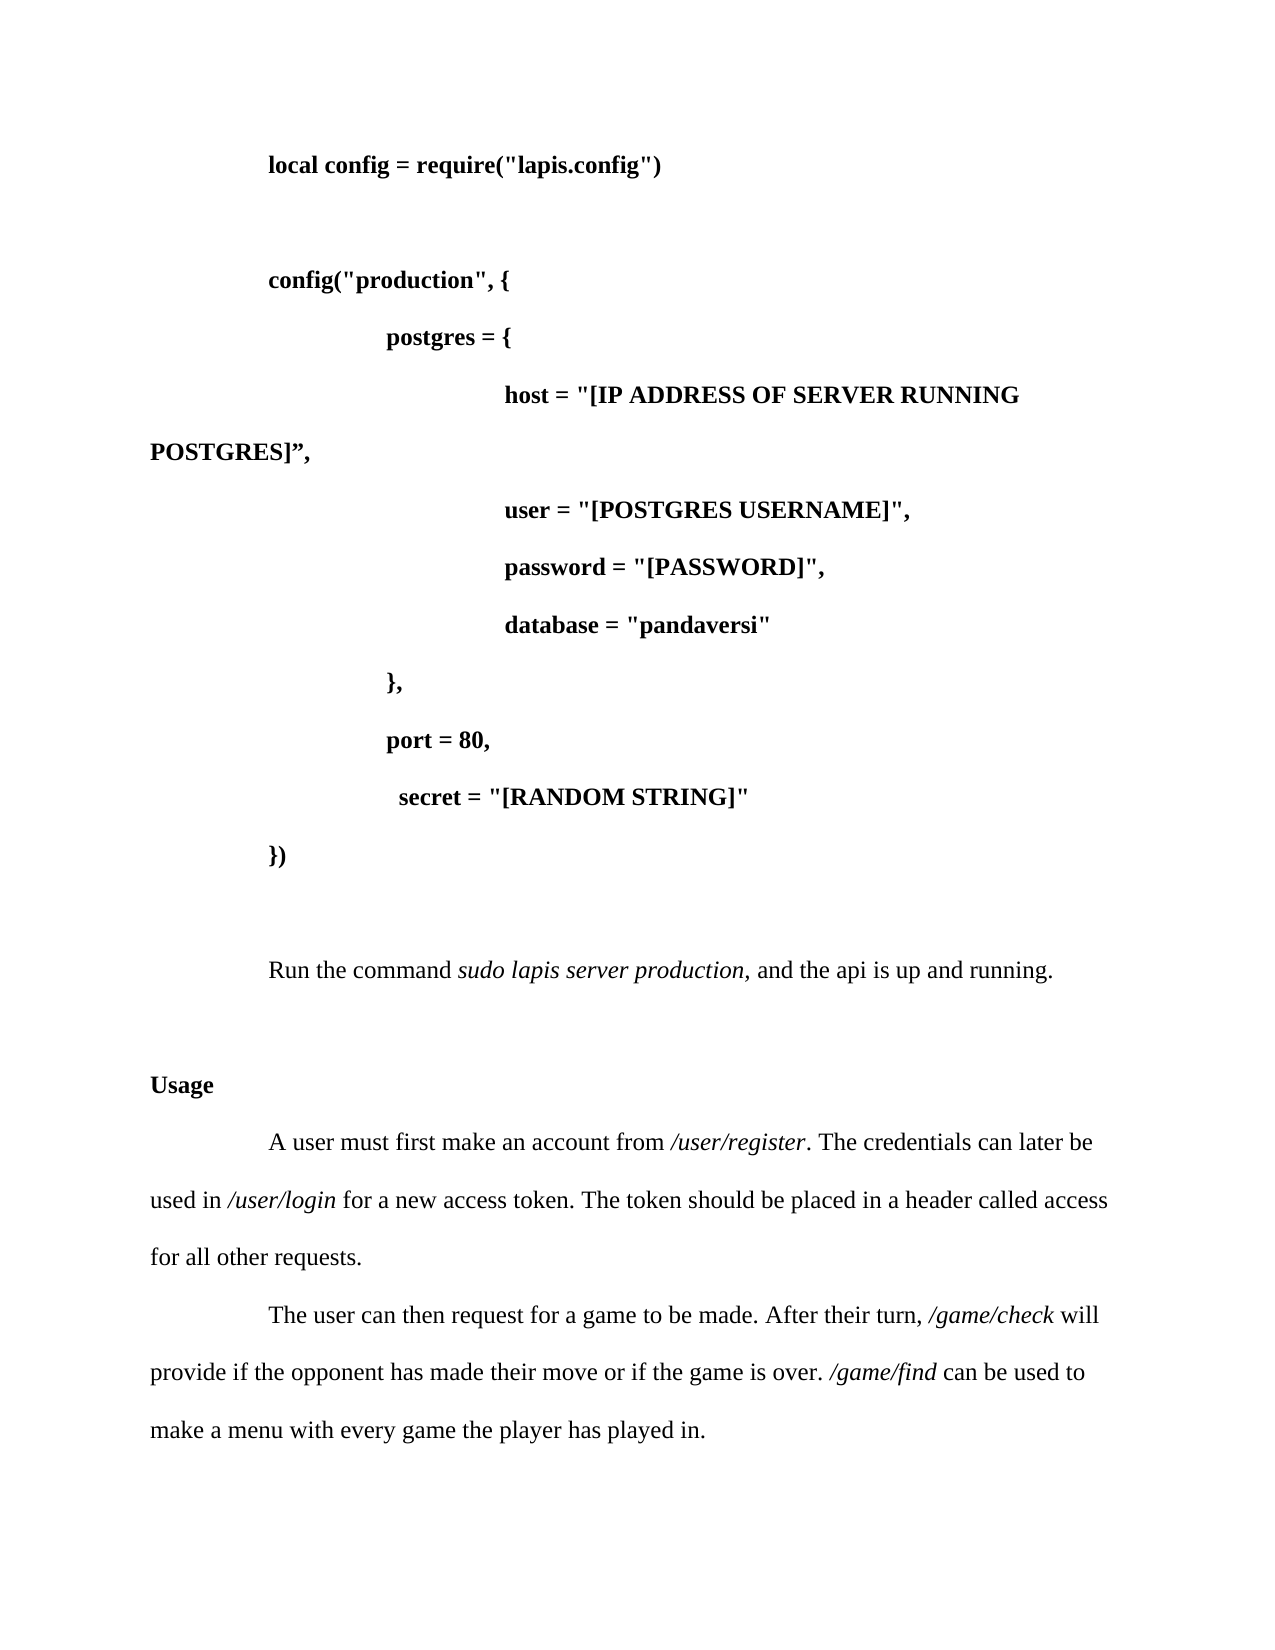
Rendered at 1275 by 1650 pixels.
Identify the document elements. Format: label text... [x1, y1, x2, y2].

text database = "pandaversi" [150, 610, 1125, 639]
text }) [150, 840, 1125, 869]
text A user must first make an account from /user/register. The credentials can later be used in /user/login for a new access token. The token should be placed in a header called access for all other requests. [150, 1127, 1125, 1271]
text }, [150, 667, 1125, 696]
text The user can then request for a game to be made. After their turn, /game/check will provide if the opponent has made their move or if the game is over. /game/find can be used to make a menu with every game the player has played in. [150, 1300, 1125, 1444]
text port = 80, [150, 725, 1125, 754]
text Usage [150, 1070, 1125, 1099]
text host = "[IP ADDRESS OF SERVER RUNNING POSTGRES]”, [150, 380, 1125, 466]
text postgres = { [150, 322, 1125, 351]
text Run the command sudo lapis server production, and the api is up and running. [150, 955, 1125, 984]
text secret = "[RANDOM STRING]" [150, 782, 1125, 811]
text password = "[PASSWORD]", [150, 552, 1125, 581]
text config("production", { [150, 265, 1125, 294]
text user = "[POSTGRES USERNAME]", [150, 495, 1125, 524]
text local config = require("lapis.config") [150, 150, 1125, 179]
